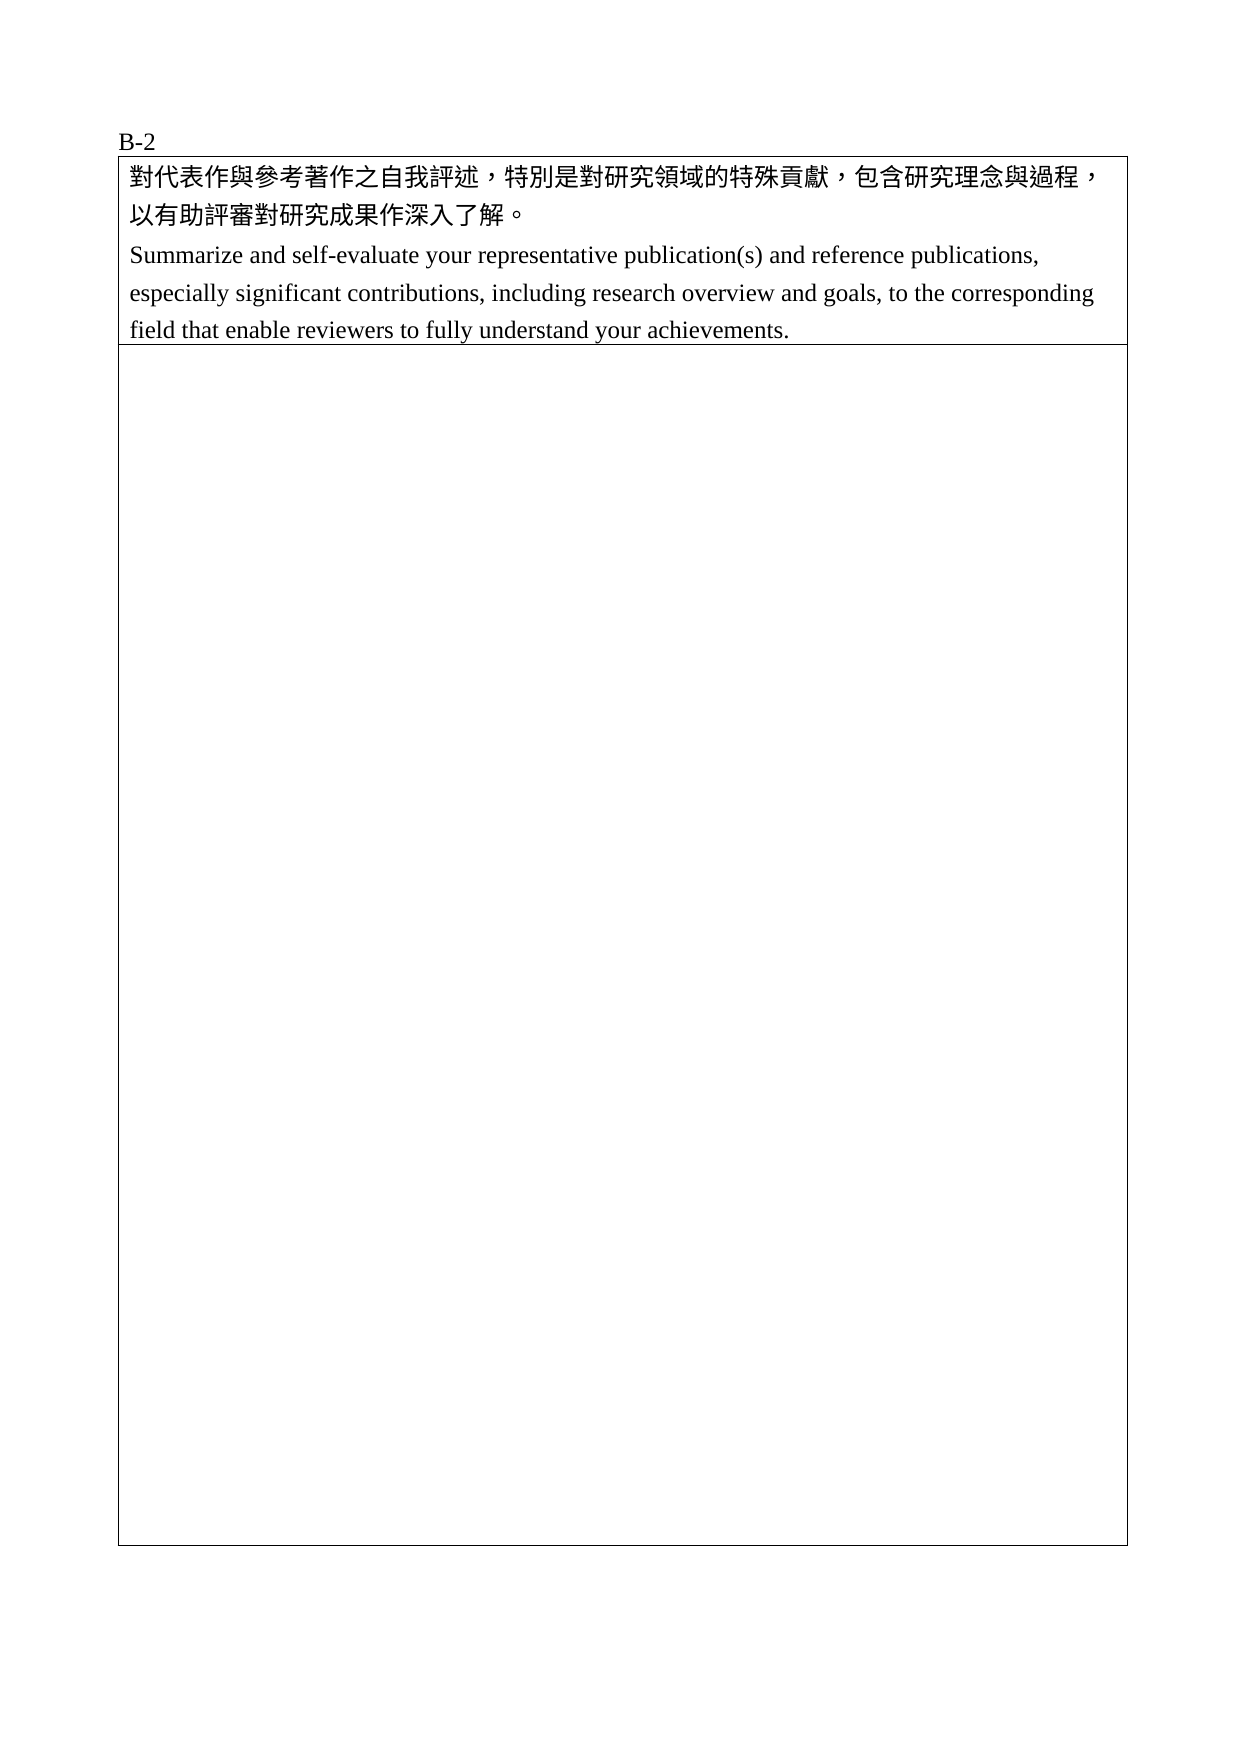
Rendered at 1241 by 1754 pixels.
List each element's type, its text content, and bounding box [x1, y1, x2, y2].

text B-2 [118, 118, 1122, 156]
table_cell [119, 345, 1127, 1545]
table_header 對代表作與參考著作之自我評述，特別是對研究領域的特殊貢獻，包含研究理念與過程，以有助評審對研究成果作深入了解。 Summarize and self-evaluate your representative publication(s) and reference publications, especially significant contributions, including research overview and goals, to the corresponding field that enable reviewers to fully understand your achievements. [119, 157, 1127, 344]
